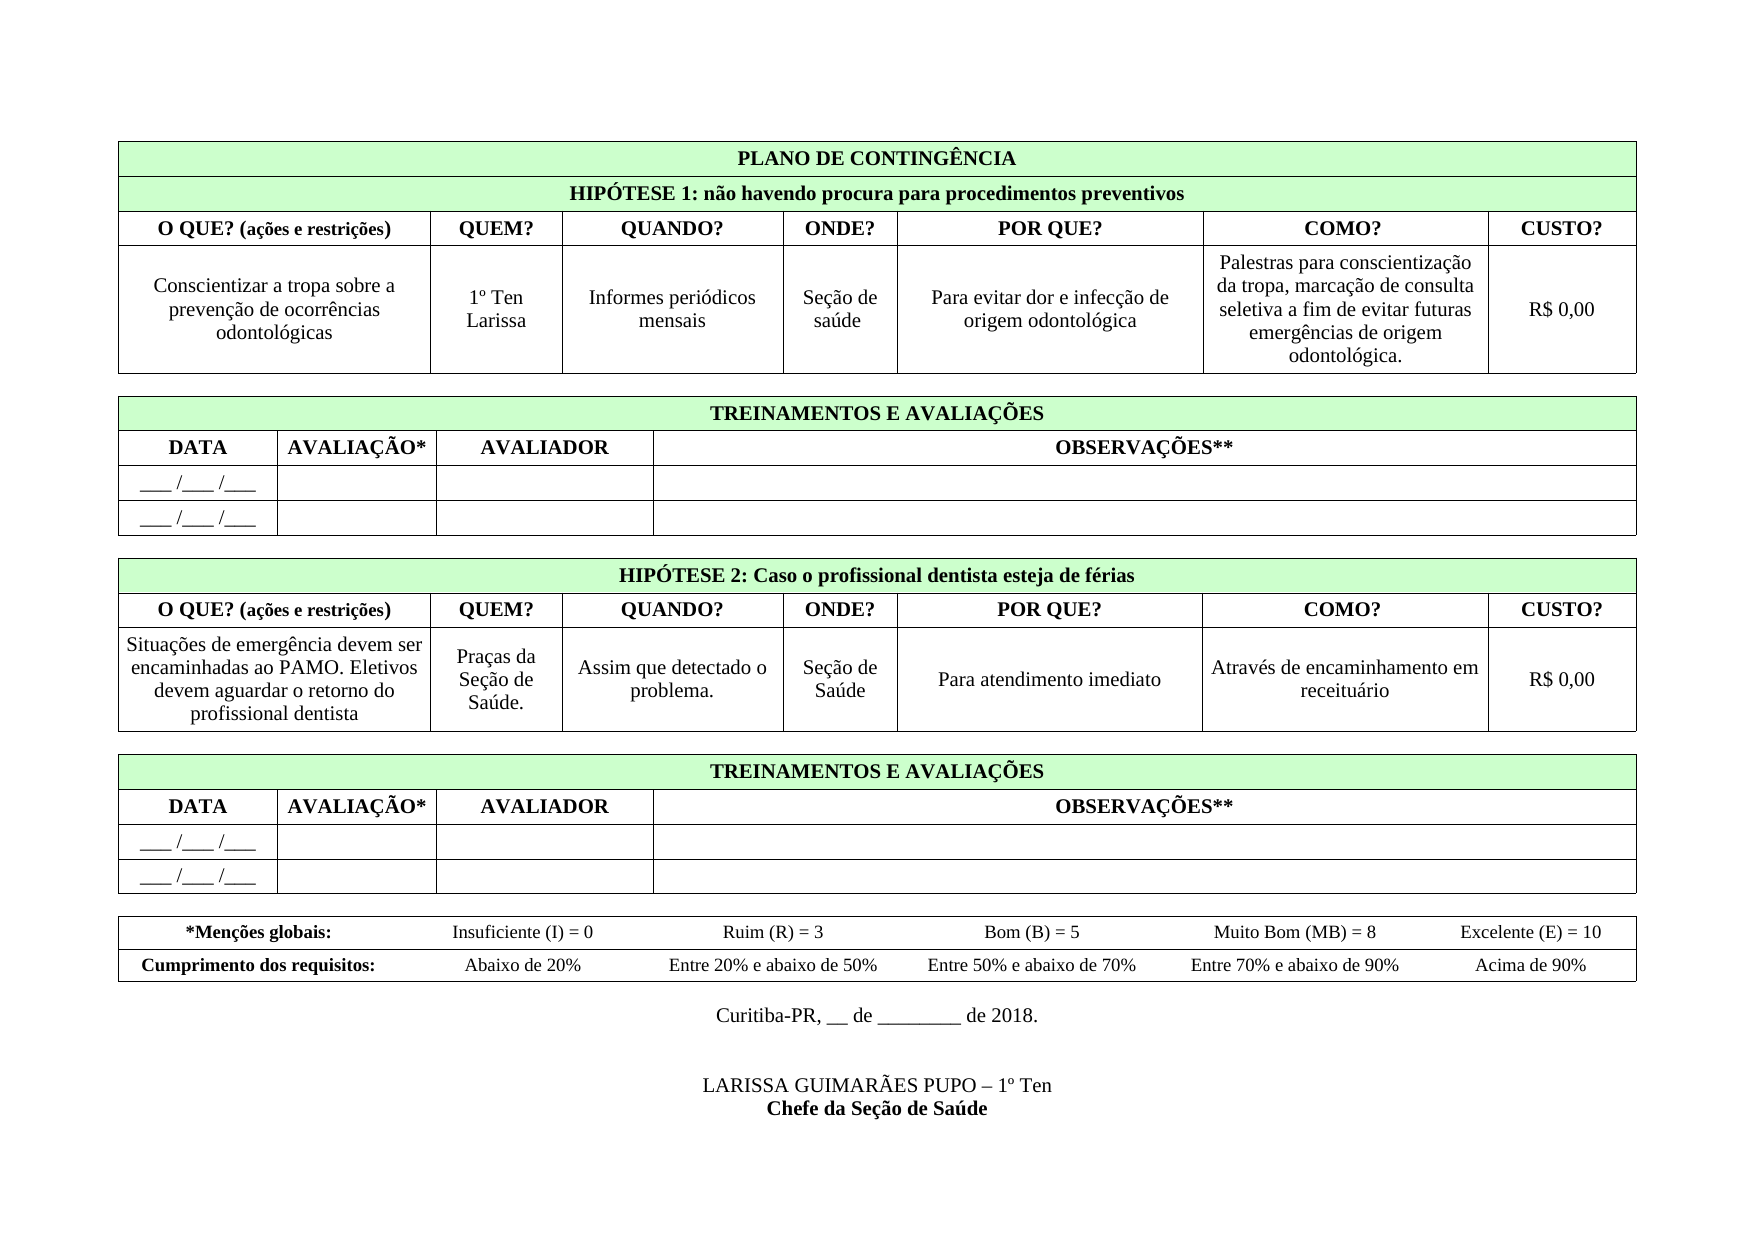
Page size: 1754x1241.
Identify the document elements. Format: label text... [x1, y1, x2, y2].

text Chefe da Seção de Saúde [118, 1097, 1636, 1120]
table_cell [278, 466, 436, 500]
table_cell Acima de 90% [1426, 950, 1636, 981]
table_cell COMO? [1203, 594, 1488, 627]
table_cell [654, 860, 1636, 893]
table_cell ___ /___ /___ [119, 860, 277, 893]
table_cell AVALIADOR [437, 431, 653, 465]
table_header TREINAMENTOS E AVALIAÇÕES [119, 397, 1636, 430]
table_cell Seção de Saúde [784, 628, 897, 731]
table_cell ___ /___ /___ [119, 825, 277, 858]
text Curitiba-PR, __ de ________ de 2018. [118, 1004, 1636, 1027]
table_cell [654, 825, 1636, 858]
table_cell OBSERVAÇÕES** [654, 790, 1636, 824]
text LARISSA GUIMARÃES PUPO – 1º Ten [118, 1073, 1636, 1097]
table_cell Para atendimento imediato [898, 628, 1202, 731]
table_cell QUEM? [431, 594, 562, 627]
table_cell Palestras para conscientização da tropa, marcação de consulta seletiva a fim de evitar futuras emergências de origem odontológica. [1204, 246, 1488, 372]
table_cell 1º Ten Larissa [431, 246, 562, 372]
table_cell [437, 501, 653, 534]
table_cell R$ 0,00 [1489, 628, 1636, 731]
table_cell [437, 466, 653, 500]
table_cell AVALIAÇÃO* [278, 790, 436, 824]
table_header Insuficiente (I) = 0 [399, 917, 647, 949]
table_cell ONDE? [784, 212, 897, 245]
table_cell AVALIAÇÃO* [278, 431, 436, 465]
table_cell HIPÓTESE 1: não havendo procura para procedimentos preventivos [119, 177, 1636, 211]
table_cell POR QUE? [898, 594, 1202, 627]
table_header HIPÓTESE 2: Caso o profissional dentista esteja de férias [119, 559, 1636, 592]
table_cell [654, 501, 1636, 534]
table_cell Praças da Seção de Saúde. [431, 628, 562, 731]
table_header Muito Bom (MB) = 8 [1164, 917, 1426, 949]
table_cell Seção de saúde [784, 246, 897, 372]
table_cell [654, 466, 1636, 500]
table_cell ___ /___ /___ [119, 501, 277, 534]
table_cell COMO? [1204, 212, 1488, 245]
table_cell QUANDO? [563, 594, 783, 627]
table_header Excelente (E) = 10 [1426, 917, 1636, 949]
table_cell Situações de emergência devem ser encaminhadas ao PAMO. Eletivos devem aguardar o retorno do profissional dentista [119, 628, 430, 731]
table_cell CUSTO? [1489, 594, 1636, 627]
table_header Bom (B) = 5 [900, 917, 1164, 949]
table_cell QUEM? [431, 212, 562, 245]
table_cell R$ 0,00 [1489, 246, 1636, 372]
table_cell O QUE? (ações e restrições) [119, 594, 430, 627]
table_cell Entre 70% e abaixo de 90% [1164, 950, 1426, 981]
table_cell ONDE? [784, 594, 897, 627]
table_cell [437, 825, 653, 858]
table_cell Através de encaminhamento em receituário [1203, 628, 1488, 731]
table_cell Entre 20% e abaixo de 50% [647, 950, 899, 981]
table_cell Para evitar dor e infecção de origem odontológica [898, 246, 1203, 372]
table_cell AVALIADOR [437, 790, 653, 824]
table_cell Informes periódicos mensais [563, 246, 783, 372]
table_header *Menções globais: [119, 917, 399, 949]
table_cell Abaixo de 20% [399, 950, 647, 981]
table_cell DATA [119, 790, 277, 824]
table_cell [278, 501, 436, 534]
table_header Ruim (R) = 3 [647, 917, 899, 949]
table_cell [278, 825, 436, 858]
table_cell QUANDO? [563, 212, 783, 245]
table_cell DATA [119, 431, 277, 465]
table_cell Conscientizar a tropa sobre a prevenção de ocorrências odontológicas [119, 246, 430, 372]
table_header TREINAMENTOS E AVALIAÇÕES [119, 755, 1636, 789]
table_cell POR QUE? [898, 212, 1203, 245]
table_cell [278, 860, 436, 893]
table_cell ___ /___ /___ [119, 466, 277, 500]
table_cell Entre 50% e abaixo de 70% [900, 950, 1164, 981]
table_cell O QUE? (ações e restrições) [119, 212, 430, 245]
table_cell Cumprimento dos requisitos: [119, 950, 399, 981]
table_header PLANO DE CONTINGÊNCIA [119, 142, 1636, 176]
table_cell CUSTO? [1489, 212, 1636, 245]
table_cell Assim que detectado o problema. [563, 628, 783, 731]
table_cell OBSERVAÇÕES** [654, 431, 1636, 465]
table_cell [437, 860, 653, 893]
